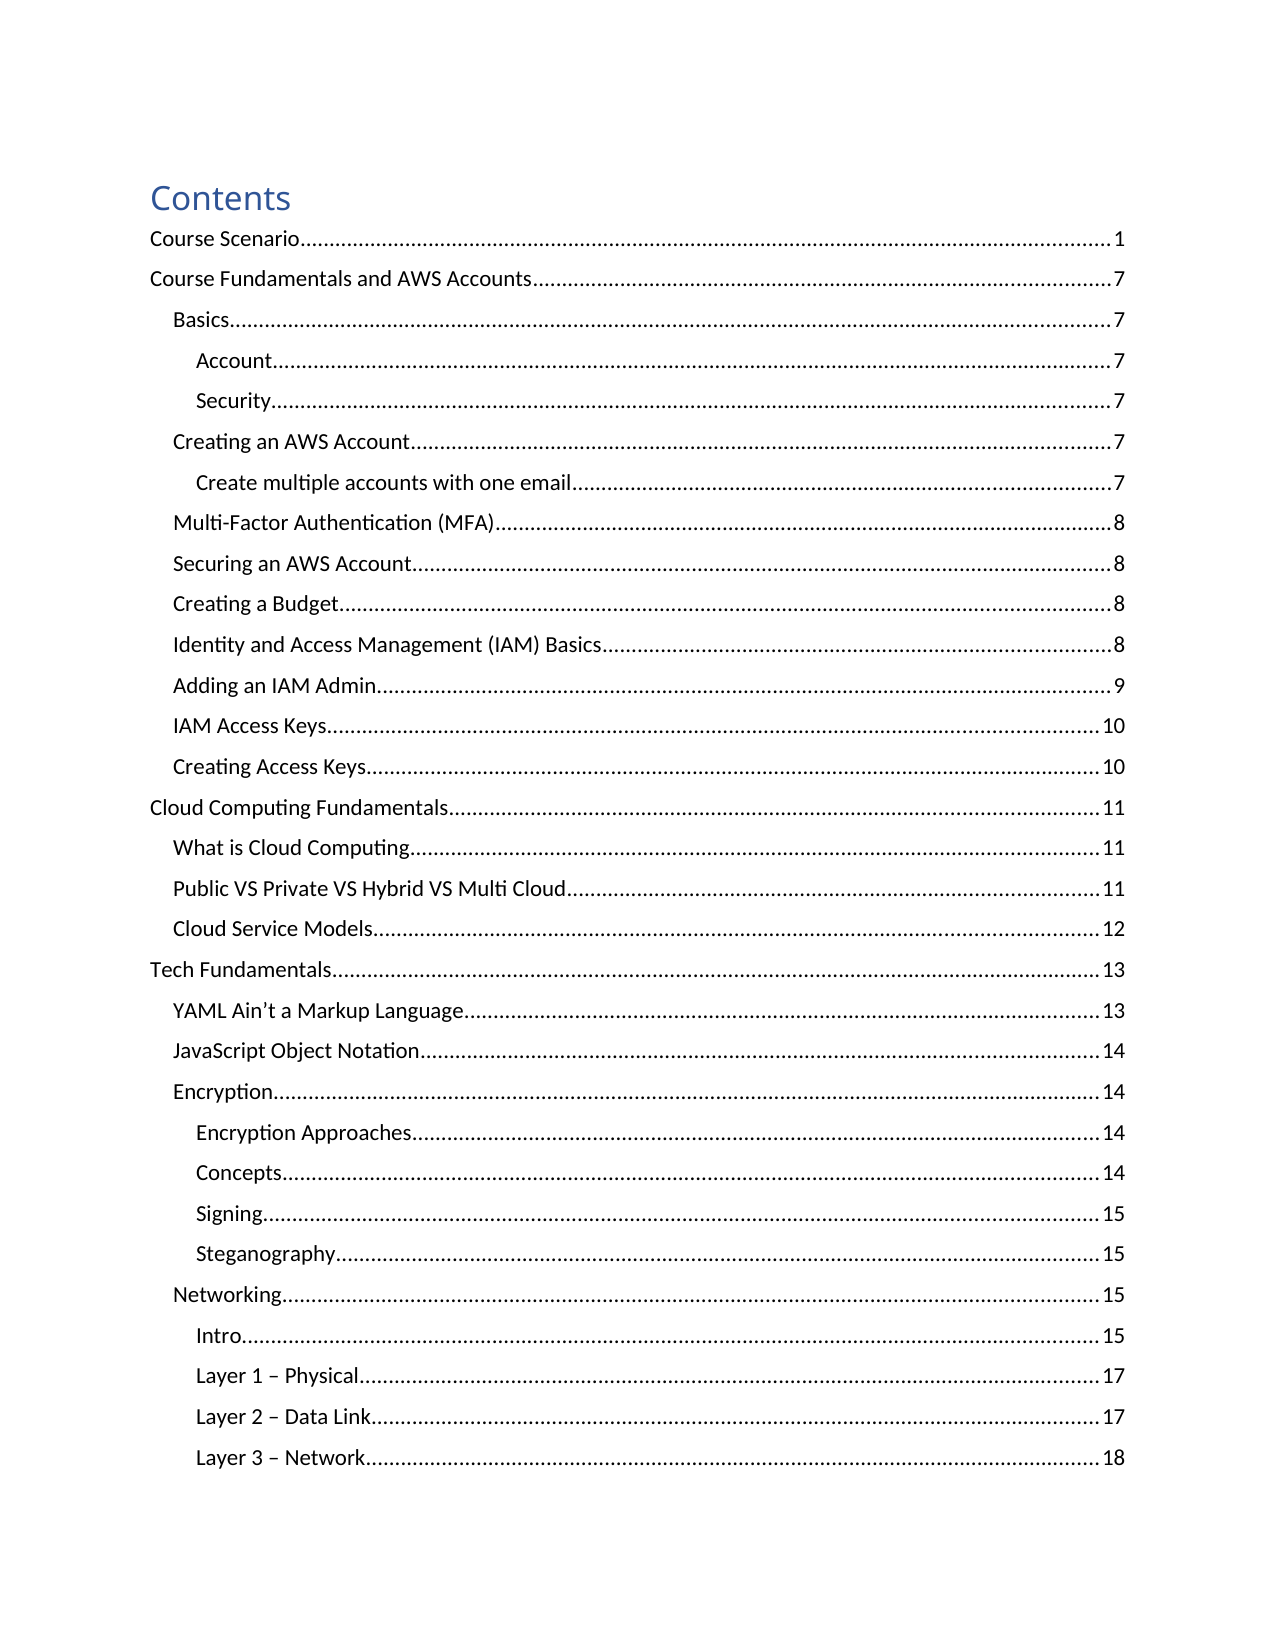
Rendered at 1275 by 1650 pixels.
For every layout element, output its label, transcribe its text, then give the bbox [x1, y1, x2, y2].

text Concepts 14 [196, 1158, 1125, 1186]
text Layer 3 – Network 18 [196, 1443, 1125, 1471]
text Creating Access Keys 10 [173, 752, 1125, 780]
text Public VS Private VS Hybrid VS Multi Cloud 11 [173, 874, 1125, 902]
text Course Fundamentals and AWS Accounts 7 [150, 264, 1125, 293]
text Layer 1 – Physical 17 [196, 1361, 1125, 1389]
text Basics 7 [173, 305, 1125, 333]
text Securing an AWS Account 8 [173, 549, 1125, 577]
text IAM Access Keys 10 [173, 711, 1125, 739]
text Layer 2 – Data Link 17 [196, 1402, 1125, 1430]
text Adding an IAM Admin 9 [173, 671, 1125, 699]
text YAML Ain’t a Markup Language 13 [173, 996, 1125, 1024]
text JavaScript Object Notation 14 [173, 1036, 1125, 1064]
text Security 7 [196, 386, 1125, 414]
text Identity and Access Management (IAM) Basics 8 [173, 630, 1125, 658]
subtitle Contents [150, 175, 1125, 220]
text Intro 15 [196, 1321, 1125, 1349]
text Creating an AWS Account 7 [173, 427, 1125, 455]
text Cloud Service Models 12 [173, 914, 1125, 943]
text What is Cloud Computing 11 [173, 833, 1125, 861]
text Encryption Approaches 14 [196, 1118, 1125, 1146]
text Steganography 15 [196, 1239, 1125, 1268]
text Account 7 [196, 346, 1125, 374]
text Cloud Computing Fundamentals 11 [150, 793, 1125, 821]
text Multi-Factor Authentication (MFA) 8 [173, 508, 1125, 536]
text Course Scenario 1 [150, 224, 1125, 252]
text Creating a Budget 8 [173, 589, 1125, 618]
text Signing 15 [196, 1199, 1125, 1227]
text Tech Fundamentals 13 [150, 955, 1125, 983]
text Create multiple accounts with one email 7 [196, 468, 1125, 496]
text Encryption 14 [173, 1077, 1125, 1105]
text Networking 15 [173, 1280, 1125, 1308]
